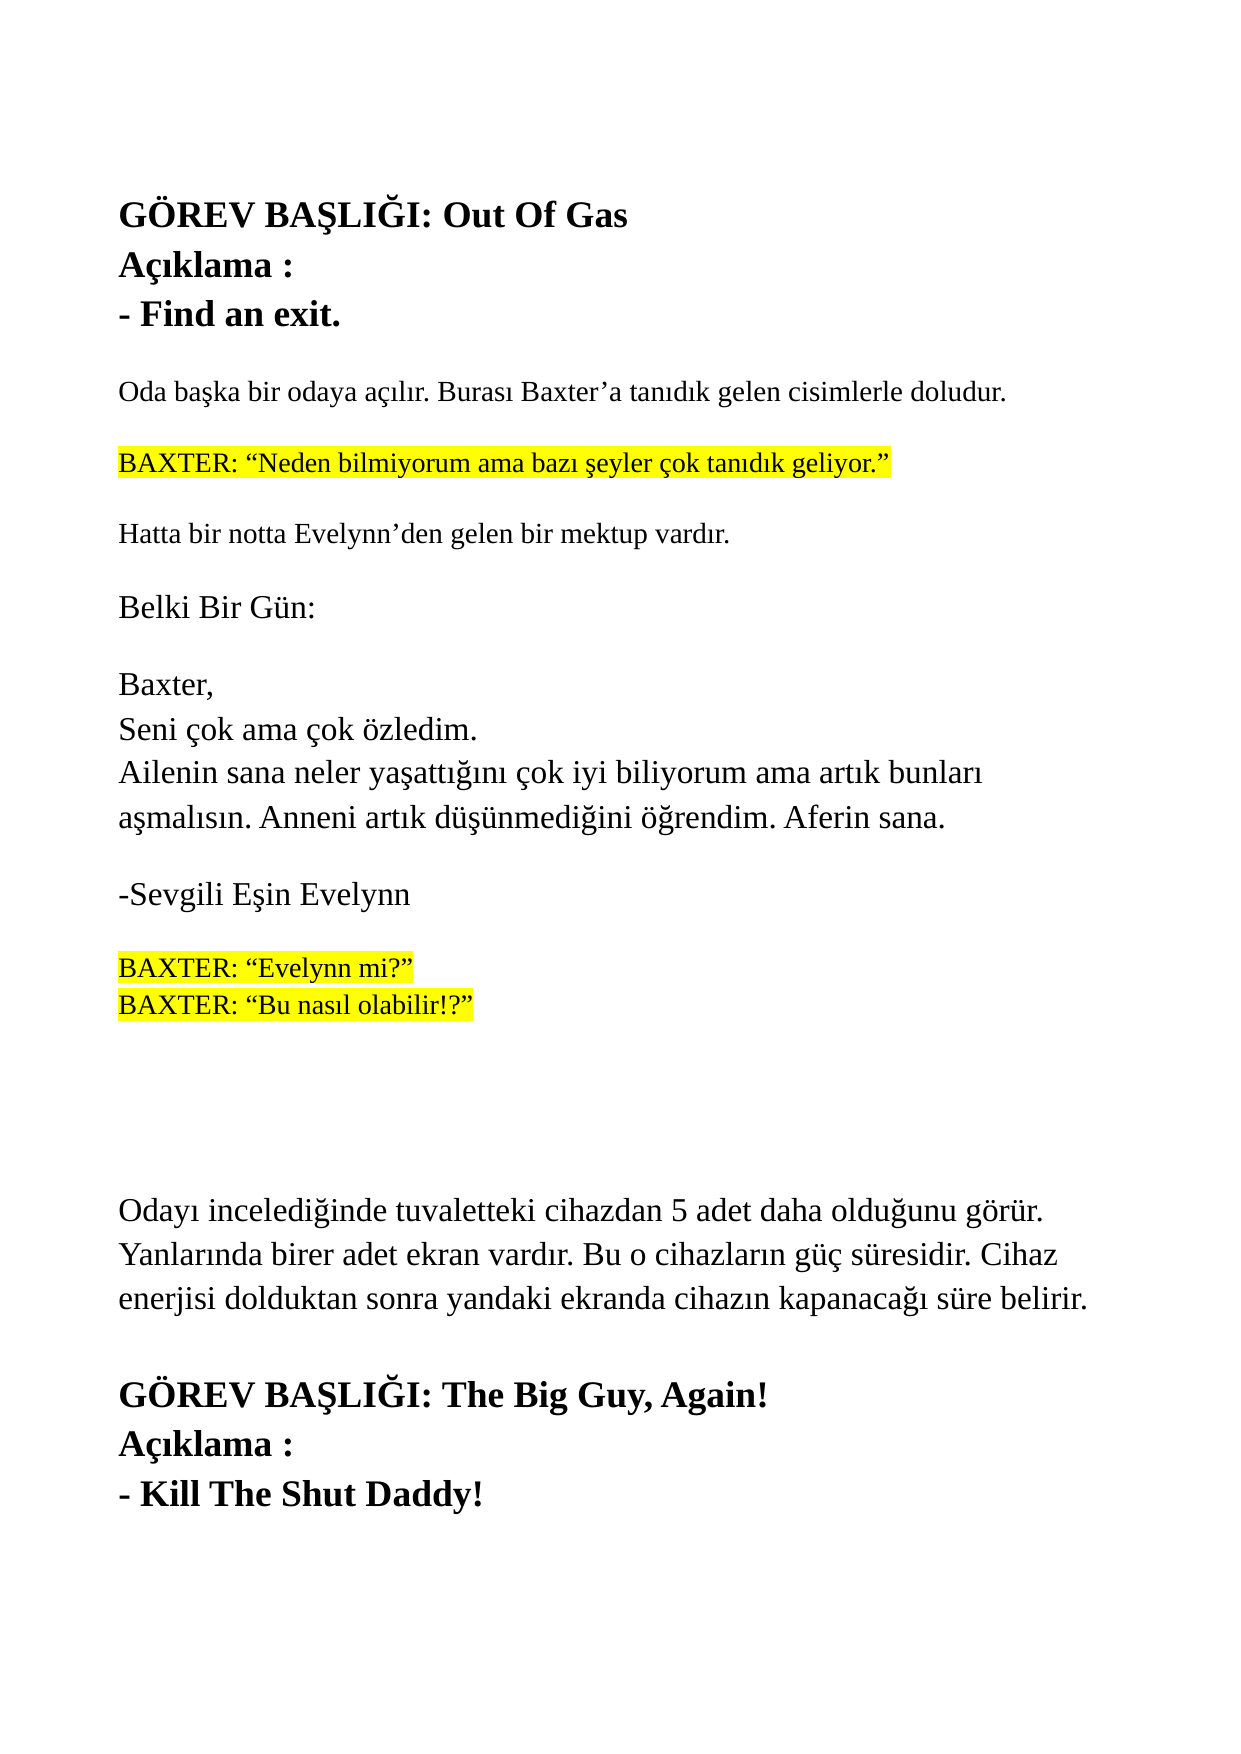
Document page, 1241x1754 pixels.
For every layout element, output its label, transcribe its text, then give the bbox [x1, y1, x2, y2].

text Açıklama : [118, 1422, 1122, 1465]
text BAXTER: “Bu nasıl olabilir!?” [118, 988, 1122, 1021]
text Hatta bir notta Evelynn’den gelen bir mektup vardır. [118, 516, 1122, 549]
text Ailenin sana neler yaşattığını çok iyi biliyorum ama artık bunları aşmalısın. Anneni artık düşünmediğini öğrendim. Aferin sana. [118, 753, 1122, 835]
text Belki Bir Gün: [118, 588, 1122, 626]
text Açıklama : [118, 242, 1122, 285]
text Seni çok ama çok özledim. [118, 709, 1122, 747]
text Odayı incelediğinde tuvaletteki cihazdan 5 adet daha olduğunu görür. Yanlarında birer adet ekran vardır. Bu o cihazların güç süresidir. Cihaz enerjisi dolduktan sonra yandaki ekranda cihazın kapanacağı süre belirir. [118, 1191, 1122, 1317]
text BAXTER: “Evelynn mi?” [118, 951, 1122, 983]
text - Find an exit. [118, 292, 1122, 335]
text Baxter, [118, 665, 1122, 703]
text GÖREV BAŞLIĞI: The Big Guy, Again! [118, 1372, 1122, 1415]
text GÖREV BAŞLIĞI: Out Of Gas [118, 192, 1122, 236]
text BAXTER: “Neden bilmiyorum ama bazı şeyler çok tanıdık geliyor.” [118, 446, 1122, 478]
text - Kill The Shut Daddy! [118, 1471, 1122, 1514]
text Oda başka bir odaya açılır. Burası Baxter’a tanıdık gelen cisimlerle doludur. [118, 374, 1122, 408]
text -Sevgili Eşin Evelynn [118, 874, 1122, 912]
